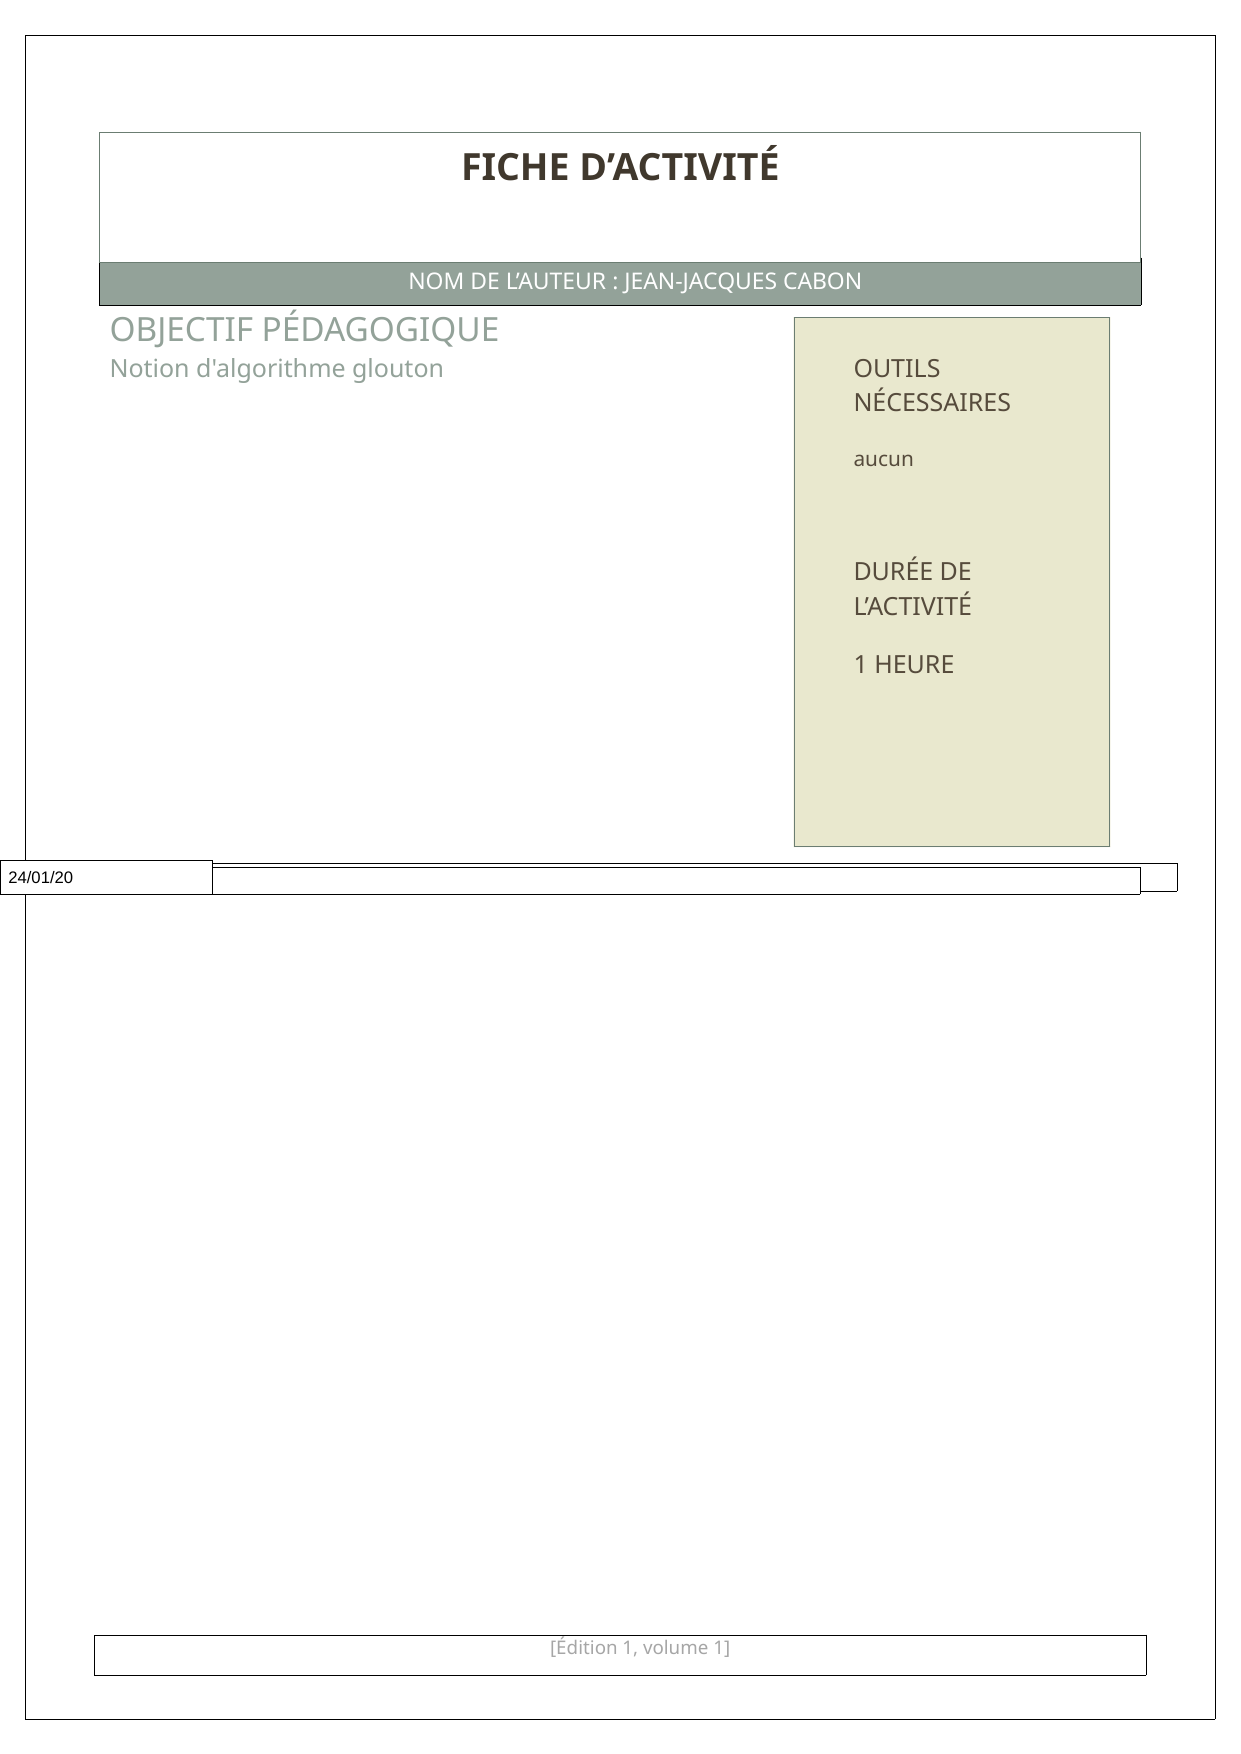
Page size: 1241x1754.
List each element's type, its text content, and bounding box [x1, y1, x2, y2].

subtitle NOM DE L’AUTEUR : JEAN-JACQUES CABON [114, 265, 1126, 296]
subtitle Objectif pÉdagogique [100, 133, 1140, 262]
title FICHE d’ActivITÉ [160, 140, 1080, 191]
text DURÉE DE l’ACTIVITÉ [853, 554, 1043, 622]
text aucun [853, 444, 1043, 472]
text Outils NÉcessaires [853, 351, 1043, 419]
text 1 heure [853, 647, 1043, 681]
